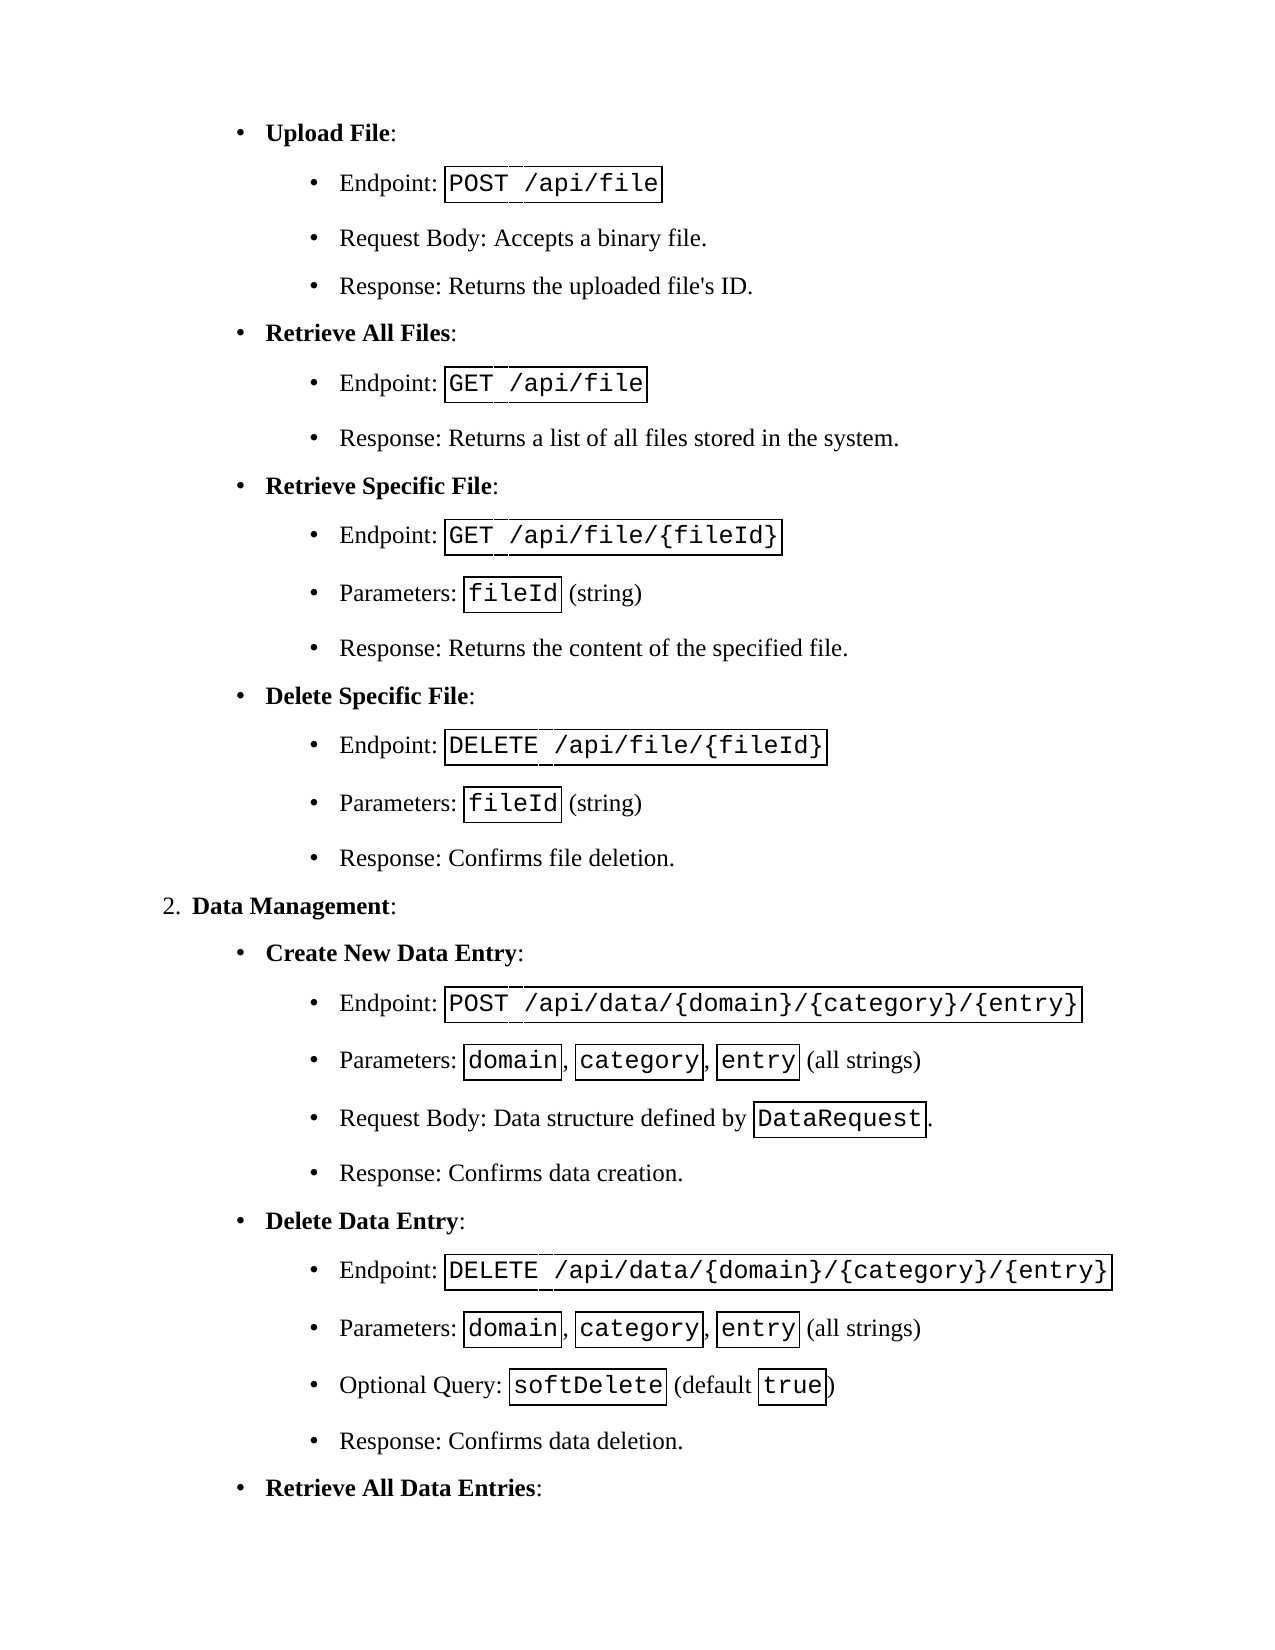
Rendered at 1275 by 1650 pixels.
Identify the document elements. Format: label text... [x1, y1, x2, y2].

list (string) [562, 786, 1157, 823]
list Request Body: Accepts a binary file. [309, 223, 1157, 252]
list Endpoint: DELETE /api/data/{domain}/{category}/{entry} [309, 1253, 1112, 1291]
list Response: Returns the uploaded file's ID. [309, 271, 1157, 299]
list Optional Query: softDelete (default true) [510, 1370, 666, 1404]
list Endpoint: POST /api/file [446, 167, 661, 202]
list fileId [465, 788, 561, 822]
list Response: Confirms file deletion. [309, 843, 1157, 872]
list Response: Returns a list of all files stored in the system. [309, 423, 1157, 452]
list , entry [704, 1043, 799, 1081]
list Endpoint: DELETE /api/file/{fileId} [309, 728, 827, 766]
list Optional Query: softDelete (default true) [309, 1368, 509, 1406]
list (string) [562, 576, 1157, 613]
list Response: Returns the content of the specified file. [309, 633, 1157, 662]
list Endpoint: POST /api/file [309, 166, 444, 203]
list Endpoint: POST /api/file [663, 166, 1157, 203]
list Endpoint: POST /api/data/{domain}/{category}/{entry} [446, 987, 1081, 1022]
list [1113, 1253, 1157, 1291]
list Retrieve All Data Entries: [236, 1473, 1157, 1502]
list Parameters: domain [309, 1043, 561, 1081]
list Endpoint: GET /api/file [446, 367, 646, 402]
list Optional Query: softDelete (default true) [667, 1368, 758, 1406]
list Retrieve Specific File: [236, 471, 1157, 500]
list Request Body: Data structure defined by DataRequest. [927, 1101, 1157, 1138]
list , category [562, 1043, 703, 1081]
list Create New Data Entry: [236, 938, 1157, 967]
list Endpoint: POST /api/data/{domain}/{category}/{entry} [309, 986, 444, 1023]
list Request Body: Data structure defined by DataRequest. [755, 1103, 925, 1137]
list (all strings) [800, 1043, 1157, 1081]
list Response: Confirms data deletion. [309, 1426, 1157, 1454]
list [828, 728, 1157, 766]
list Parameters: domain, category, entry (all strings) [465, 1313, 561, 1347]
list Parameters: domain, category, entry (all strings) [718, 1313, 799, 1347]
list Retrieve All Files: [236, 318, 1157, 347]
list Parameters: domain, category, entry (all strings) [800, 1311, 1157, 1348]
list Parameters: [309, 786, 463, 823]
list Optional Query: softDelete (default true) [759, 1370, 825, 1404]
list Upload File: [236, 118, 1157, 147]
list Optional Query: softDelete (default true) [827, 1368, 1157, 1406]
list Response: Confirms data creation. [309, 1158, 1157, 1187]
list Parameters: domain, category, entry (all strings) [309, 1311, 463, 1348]
list Request Body: Data structure defined by DataRequest. [309, 1101, 753, 1138]
list Endpoint: POST /api/data/{domain}/{category}/{entry} [1083, 986, 1157, 1023]
list Endpoint: GET /api/file [648, 366, 1157, 403]
list Endpoint: GET /api/file [309, 366, 444, 403]
list Delete Data Entry: [236, 1206, 1157, 1235]
list Data Management: [162, 891, 1157, 920]
list fileId [465, 578, 561, 612]
list [783, 518, 1157, 556]
list Parameters: domain, category, entry (all strings) [576, 1313, 702, 1347]
list Parameters: [309, 576, 463, 613]
list Delete Specific File: [236, 681, 1157, 710]
list Endpoint: GET /api/file/{fileId} [309, 518, 782, 556]
